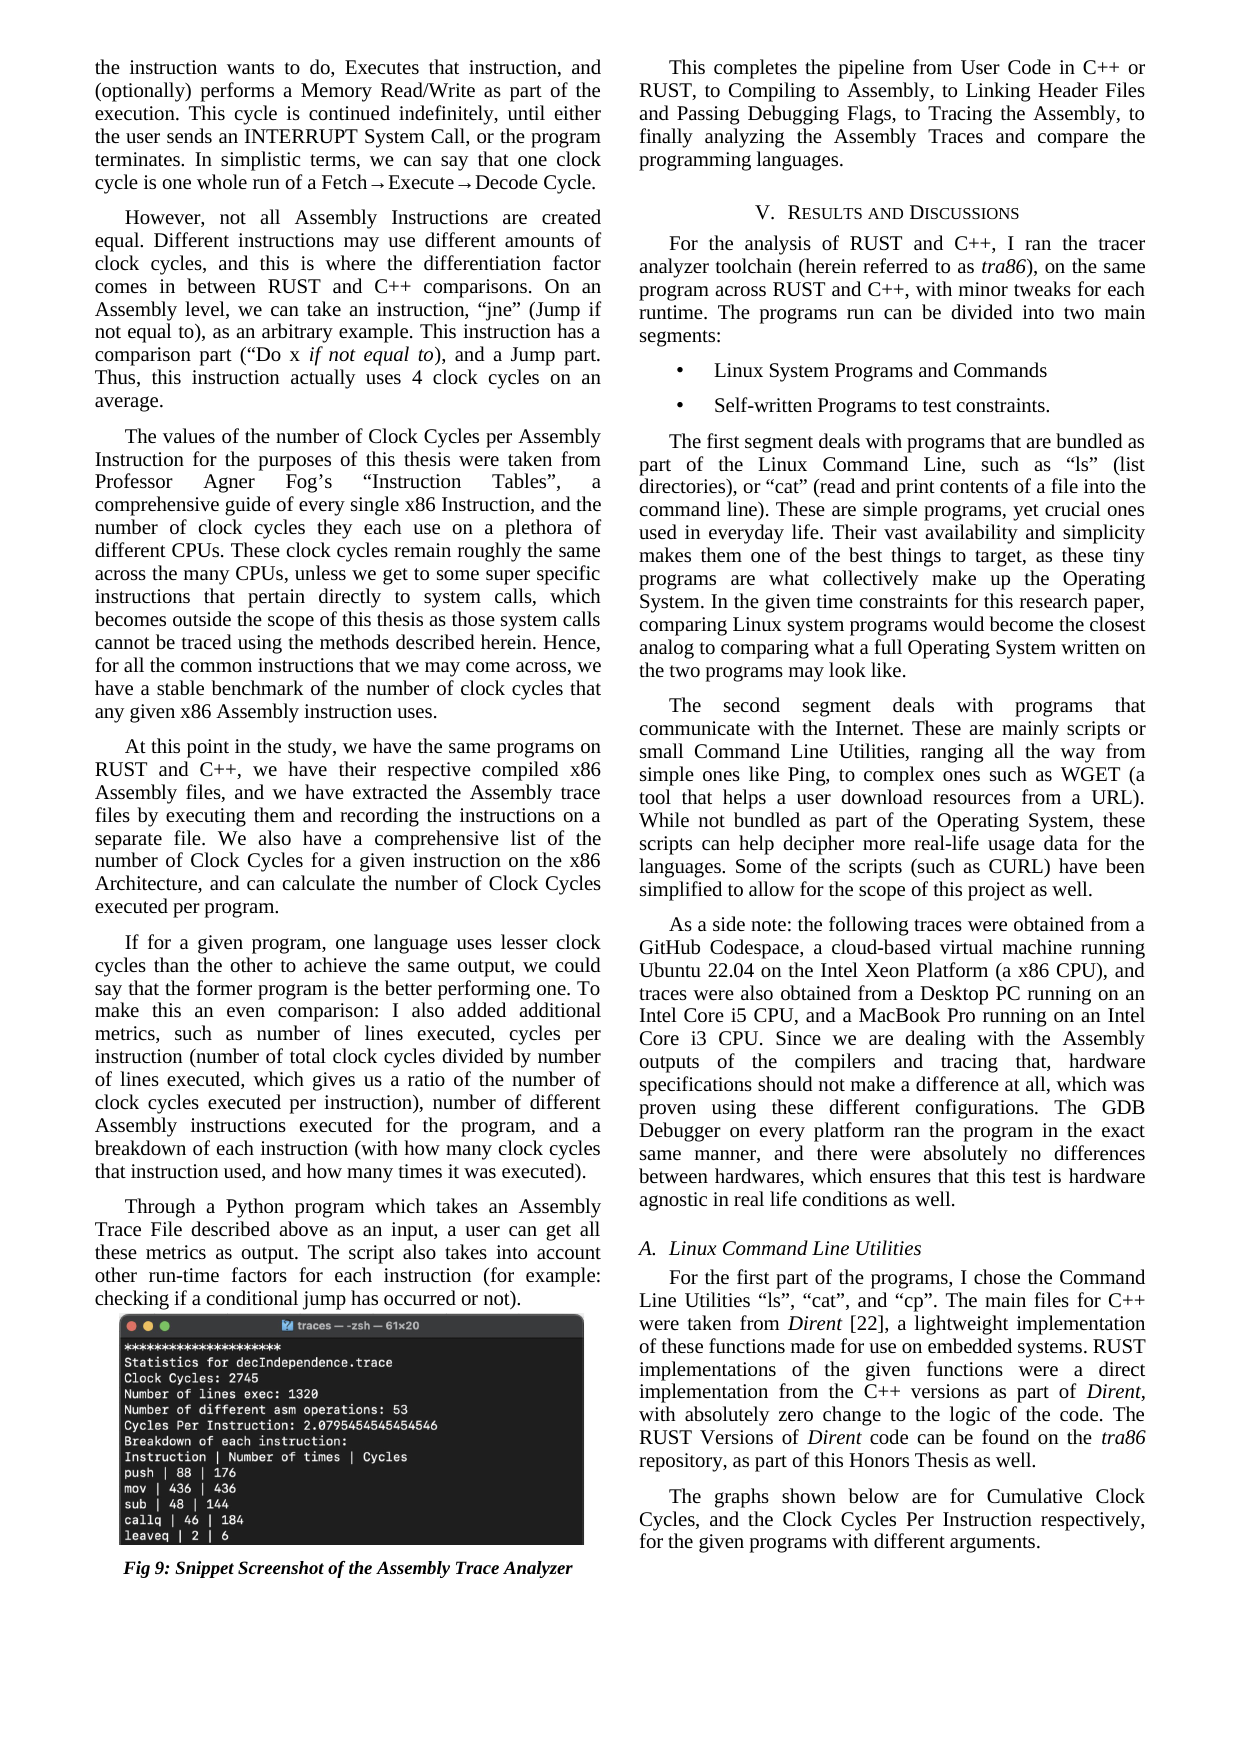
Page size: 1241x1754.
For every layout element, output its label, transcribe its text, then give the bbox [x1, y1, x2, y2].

list Linux System Programs and Commands [676, 359, 1146, 382]
text the instruction wants to do, Executes that instruction, and (optionally) performs a Memory Read/Write as part of the execution. This cycle is continued indefinitely, until either the user sends an INTERRUPT System Call, or the program terminates. In simplistic terms, we can say that one clock cycle is one whole run of a Fetch→Execute→Decode Cycle. [94, 56, 601, 194]
text For the first part of the programs, I chose the Command Line Utilities “ls”, “cat”, and “cp”. The main files for C++ were taken from Dirent [22], a lightweight implementation of these functions made for use on embedded systems. RUST implementations of the given functions were a direct implementation from the C++ versions as part of Dirent, with absolutely zero change to the logic of the code. The RUST Versions of Dirent code can be found on the tra86 repository, as part of this Honors Thesis as well. [639, 1266, 1146, 1472]
text At this point in the study, we have the same programs on RUST and C++, we have their respective compiled x86 Assembly files, and we have extracted the Assembly trace files by executing them and recording the instructions on a separate file. We also have a comprehensive list of the number of Clock Cycles for a given instruction on the x86 Architecture, and can calculate the number of Clock Cycles executed per program. [94, 735, 601, 918]
subtitle Linux Command Line Utilities [639, 1236, 1146, 1260]
text However, not all Assembly Instructions are created equal. Different instructions may use different amounts of clock cycles, and this is where the differentiation factor comes in between RUST and C++ comparisons. On an Assembly level, we can take an instruction, “jne” (Jump if not equal to), as an arbitrary example. This instruction has a comparison part (“Do x if not equal to), and a Jump part. Thus, this instruction actually uses 4 clock cycles on an average. [94, 206, 601, 412]
text The second segment deals with programs that communicate with the Internet. These are mainly scripts or small Command Line Utilities, ranging all the way from simple ones like Ping, to complex ones such as WGET (a tool that helps a user download resources from a URL). While not bundled as part of the Operating System, these scripts can help decipher more real-life usage data for the languages. Some of the scripts (such as CURL) have been simplified to allow for the scope of this project as well. [639, 694, 1146, 901]
text Fig 9: Snippet Screenshot of the Assembly Trace Analyzer [94, 1322, 601, 1579]
picture [119, 1313, 585, 1545]
text As a side note: the following traces were obtained from a GitHub Codespace, a cloud-based virtual machine running Ubuntu 22.04 on the Intel Xeon Platform (a x86 CPU), and traces were also obtained from a Desktop PC running on an Intel Core i5 CPU, and a MacBook Pro running on an Intel Core i3 CPU. Since we are dealing with the Assembly outputs of the compilers and tracing that, hardware specifications should not make a difference at all, which was proven using these different configurations. The GDB Debugger on every platform ran the program in the exact same manner, and there were absolutely no differences between hardwares, which ensures that this test is hardware agnostic in real life conditions as well. [639, 913, 1146, 1211]
text Through a Python program which takes an Assembly Trace File described above as an input, a user can get all these metrics as output. The script also takes into account other run-time factors for each instruction (for example: checking if a conditional jump has occurred or not). [94, 1195, 601, 1310]
text This completes the pipeline from User Code in C++ or RUST, to Compiling to Assembly, to Linking Header Files and Passing Debugging Flags, to Tracing the Assembly, to finally analyzing the Assembly Traces and compare the programming languages. [639, 56, 1146, 171]
text The first segment deals with programs that are bundled as part of the Linux Command Line, such as “ls” (list directories), or “cat” (read and print contents of a file into the command line). These are simple programs, yet crucial ones used in everyday life. Their vast availability and simplicity makes them one of the best things to target, as these tiny programs are what collectively make up the Operating System. In the given time constraints for this research paper, comparing Linux system programs would become the closest analog to comparing what a full Operating System written on the two programs may look like. [639, 430, 1146, 682]
text The graphs shown below are for Cumulative Clock Cycles, and the Clock Cycles Per Instruction respectively, for the given programs with different arguments. [639, 1485, 1146, 1553]
text The values of the number of Clock Cycles per Assembly Instruction for the purposes of this thesis were taken from Professor Agner Fog’s “Instruction Tables”, a comprehensive guide of every single x86 Instruction, and the number of clock cycles they each use on a plethora of different CPUs. These clock cycles remain roughly the same across the many CPUs, unless we get to some super specific instructions that pertain directly to system calls, which becomes outside the scope of this thesis as those system calls cannot be traced using the methods described herein. Hence, for all the common instructions that we may come across, we have a stable benchmark of the number of clock cycles that any given x86 Assembly instruction uses. [94, 425, 601, 723]
text If for a given program, one language uses lesser clock cycles than the other to achieve the same output, we could say that the former program is the better performing one. To make this an even comparison: I also added additional metrics, such as number of lines executed, cycles per instruction (number of total clock cycles divided by number of lines executed, which gives us a ratio of the number of clock cycles executed per instruction), number of different Assembly instructions executed for the program, and a breakdown of each instruction (with how many clock cycles that instruction used, and how many times it was executed). [94, 931, 601, 1183]
text For the analysis of RUST and C++, I ran the tracer analyzer toolchain (herein referred to as tra86), on the same program across RUST and C++, with minor tweaks for each runtime. The programs run can be divided into two main segments: [639, 232, 1146, 347]
list Self-written Programs to test constraints. [676, 394, 1146, 417]
subtitle Results and Discussions [639, 200, 1146, 224]
